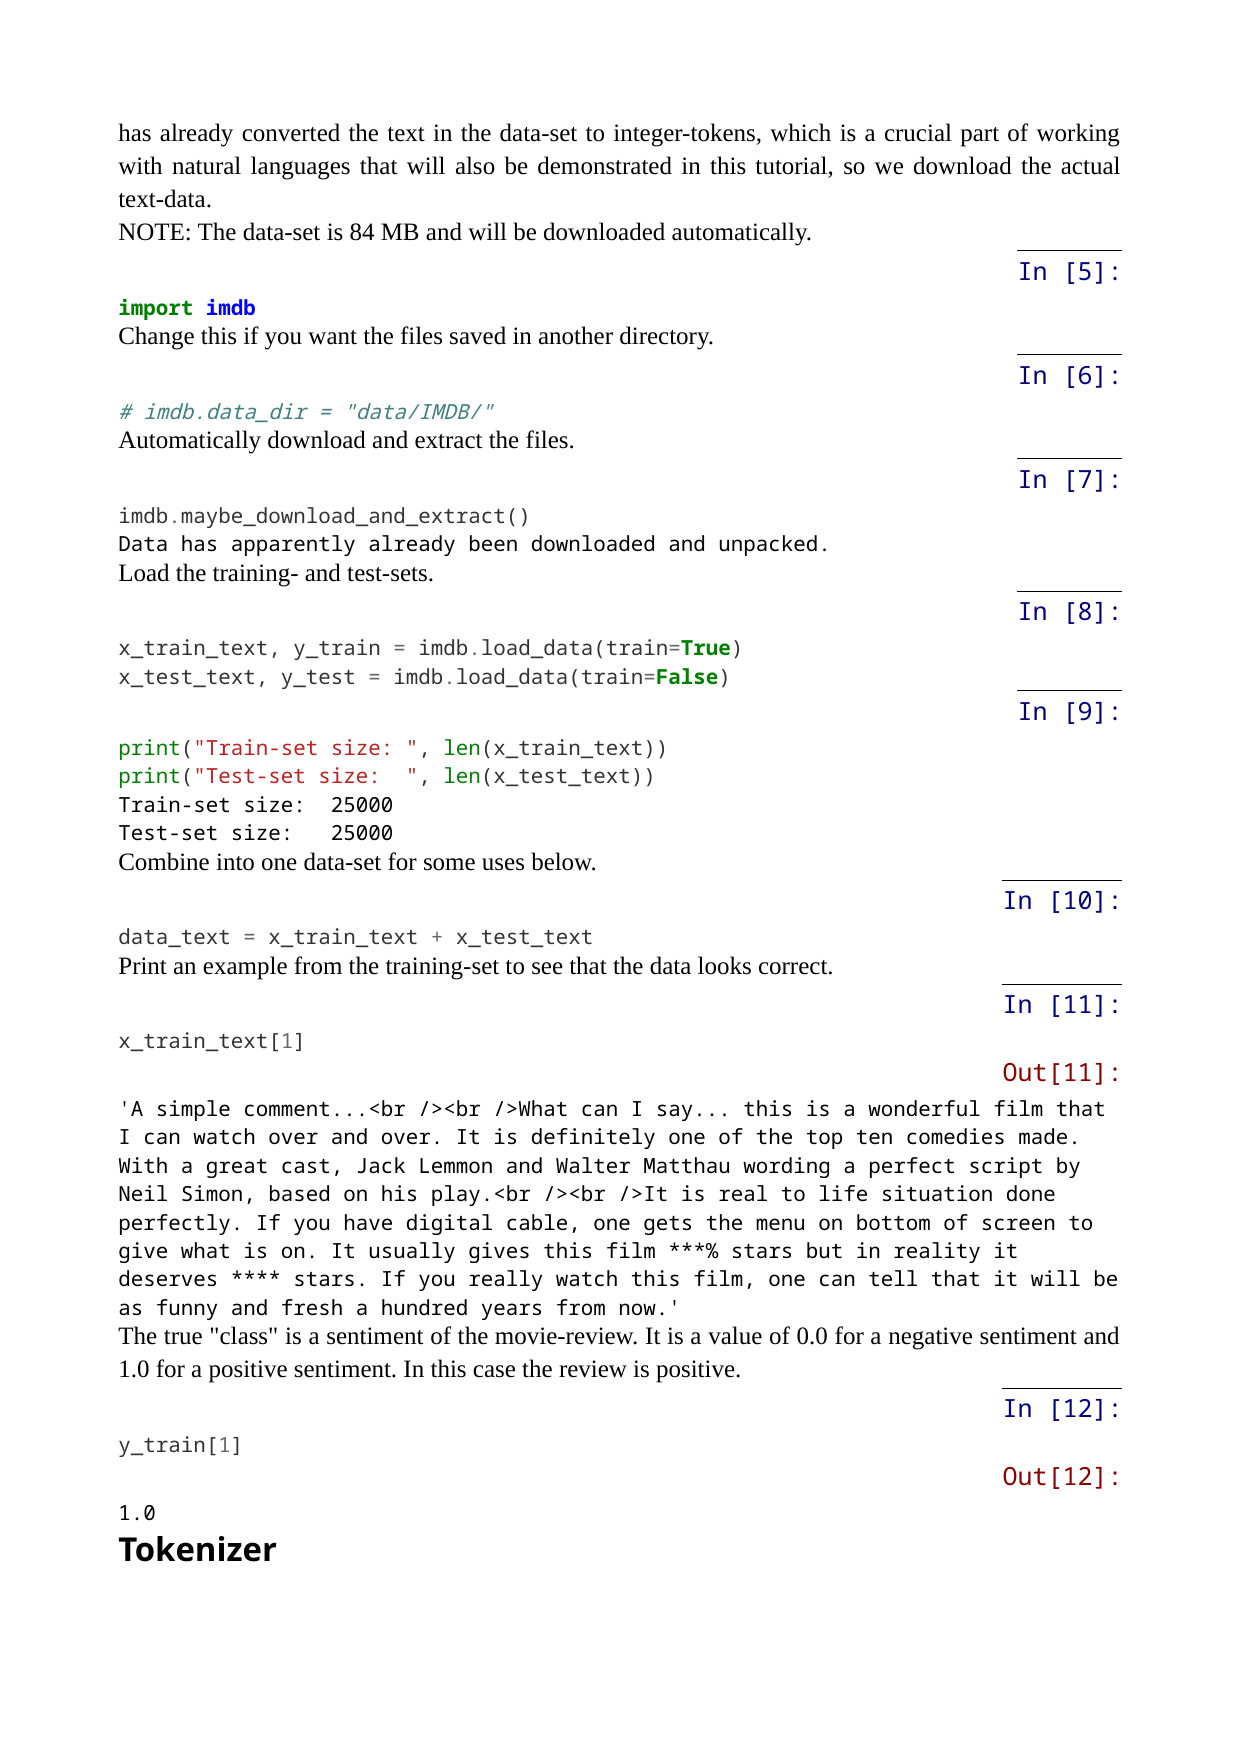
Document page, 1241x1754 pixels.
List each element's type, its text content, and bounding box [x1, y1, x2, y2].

text Data has apparently already been downloaded and unpacked. [118, 529, 1122, 558]
text y_train[1] [118, 1430, 1122, 1458]
text In [5]: [118, 250, 1122, 287]
text x_train_text, y_train = imdb.load_data(train=True) [118, 633, 1122, 662]
text Automatically download and extract the files. [118, 425, 1122, 454]
text In [9]: [118, 690, 1122, 727]
text print("Train-set size: ", len(x_train_text)) [118, 733, 1122, 761]
text 'A simple comment...<br /><br />What can I say... this is a wonderful film that I can watch over and over. It is definitely one of the top ten comedies made. With a great cast, Jack Lemmon and Walter Matthau wording a perfect script by Neil Simon, based on his play.<br /><br />It is real to life situation done perfectly. If you have digital cable, one gets the menu on bottom of screen to give what is on. It usually gives this film ***% stars but in reality it deserves **** stars. If you really watch this film, one can tell that it will be as funny and fresh a hundred years from now.' [118, 1094, 1122, 1321]
text In [11]: [118, 984, 1122, 1021]
text import imdb [118, 293, 1122, 321]
text In [7]: [118, 458, 1122, 495]
text data_text = x_train_text + x_test_text [118, 922, 1122, 951]
text Out[11]: [118, 1055, 1122, 1089]
text print("Test-set size: ", len(x_test_text)) [118, 761, 1122, 790]
text # imdb.data_dir = "data/IMDB/" [118, 397, 1122, 425]
text Test-set size: 25000 [118, 818, 1122, 847]
text Print an example from the training-set to see that the data looks correct. [118, 951, 1122, 979]
subtitle Tokenizer [118, 1526, 1122, 1571]
text Load the training- and test-sets. [118, 558, 1122, 587]
text imdb.maybe_download_and_extract() [118, 501, 1122, 529]
text x_train_text[1] [118, 1026, 1122, 1055]
text Combine into one data-set for some uses below. [118, 847, 1122, 875]
text In [10]: [118, 880, 1122, 917]
text The true "class" is a sentiment of the movie-review. It is a value of 0.0 for a negative sentiment and 1.0 for a positive sentiment. In this case the review is positive. [118, 1321, 1122, 1383]
text Train-set size: 25000 [118, 790, 1122, 818]
text In [6]: [118, 354, 1122, 391]
text Change this if you want the files saved in another directory. [118, 321, 1122, 350]
text x_test_text, y_test = imdb.load_data(train=False) [118, 662, 1122, 690]
text NOTE: The data-set is 84 MB and will be downloaded automatically. [118, 217, 1122, 246]
text In [12]: [118, 1387, 1122, 1424]
text 1.0 [118, 1498, 1122, 1526]
text Out[12]: [118, 1458, 1122, 1493]
text has already converted the text in the data-set to integer-tokens, which is a crucial part of working with natural languages that will also be demonstrated in this tutorial, so we download the actual text-data. [118, 118, 1122, 213]
text In [8]: [118, 591, 1122, 628]
